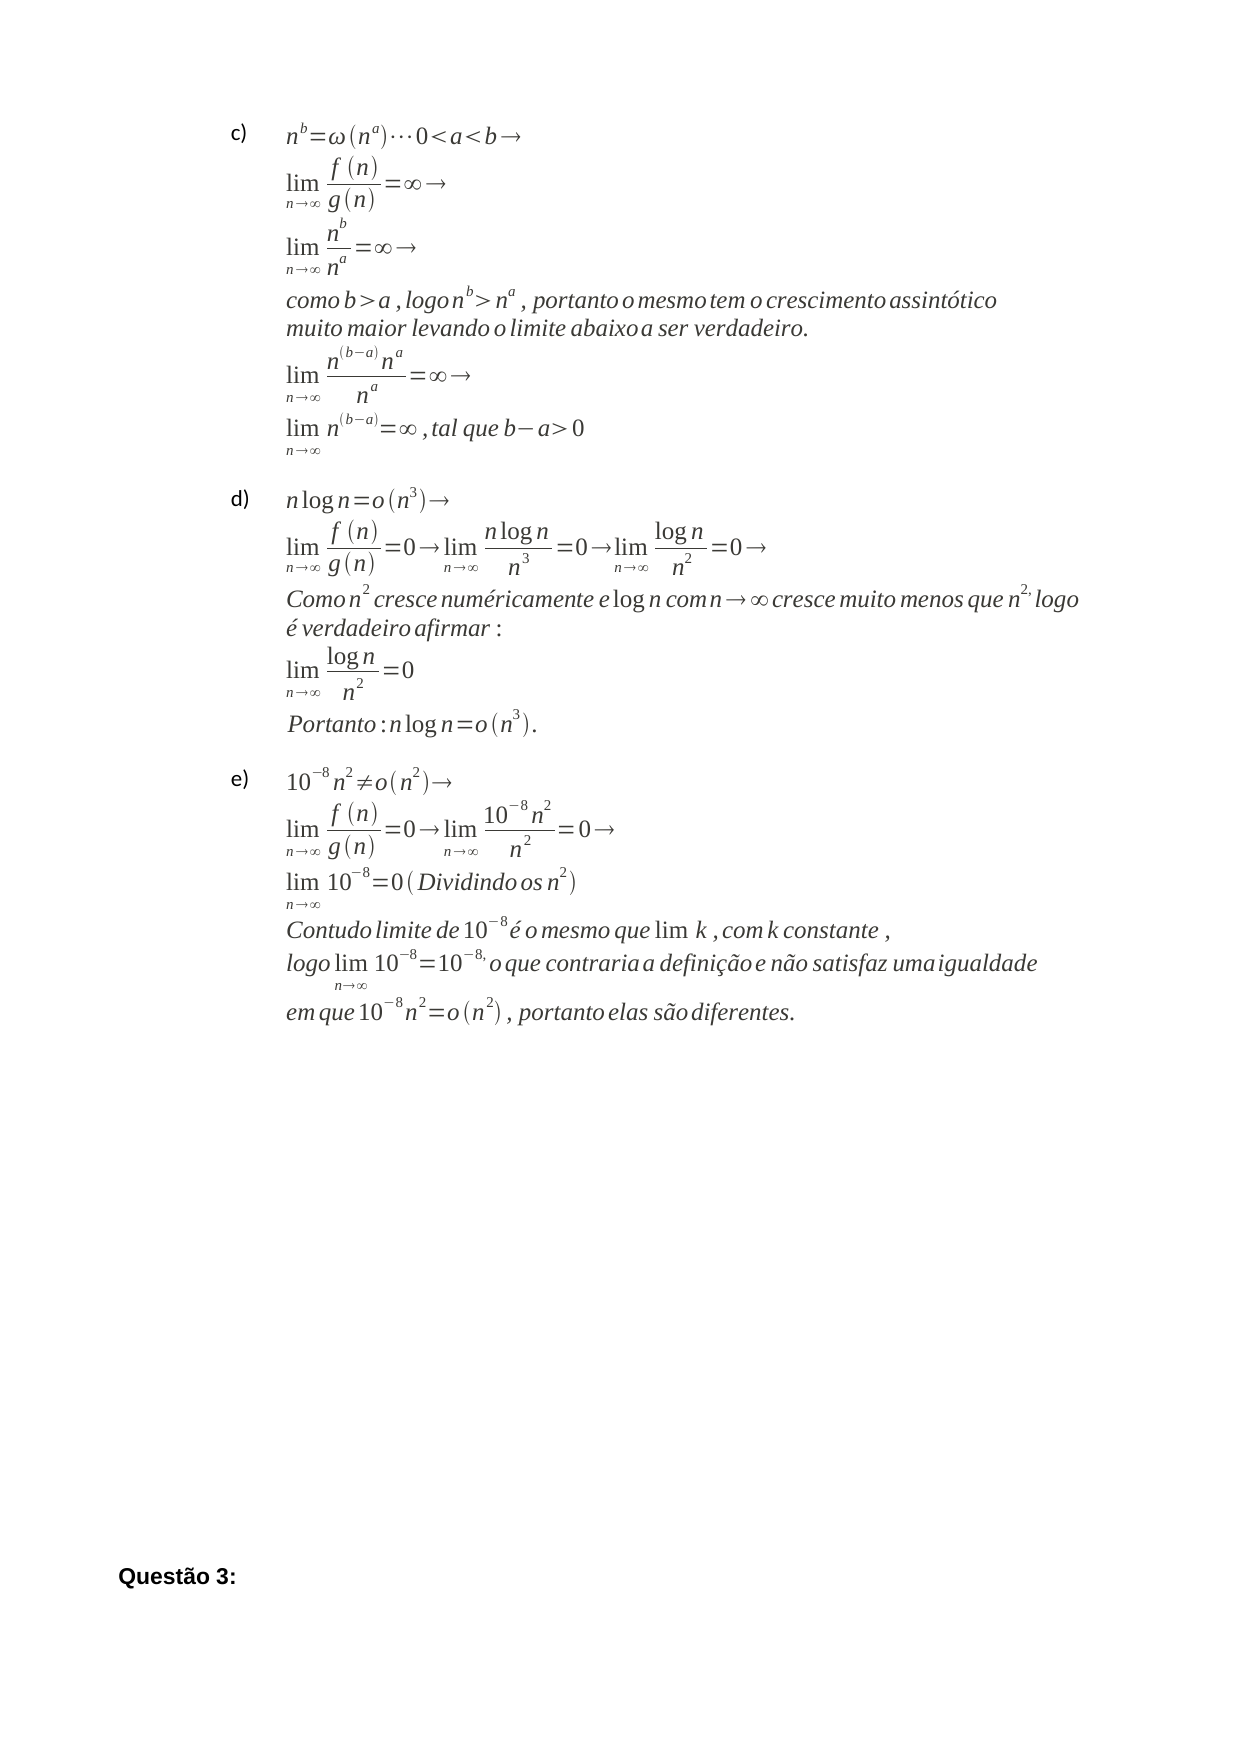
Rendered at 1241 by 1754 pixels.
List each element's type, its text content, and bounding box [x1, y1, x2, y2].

list Questão 3: [118, 1563, 1122, 1589]
